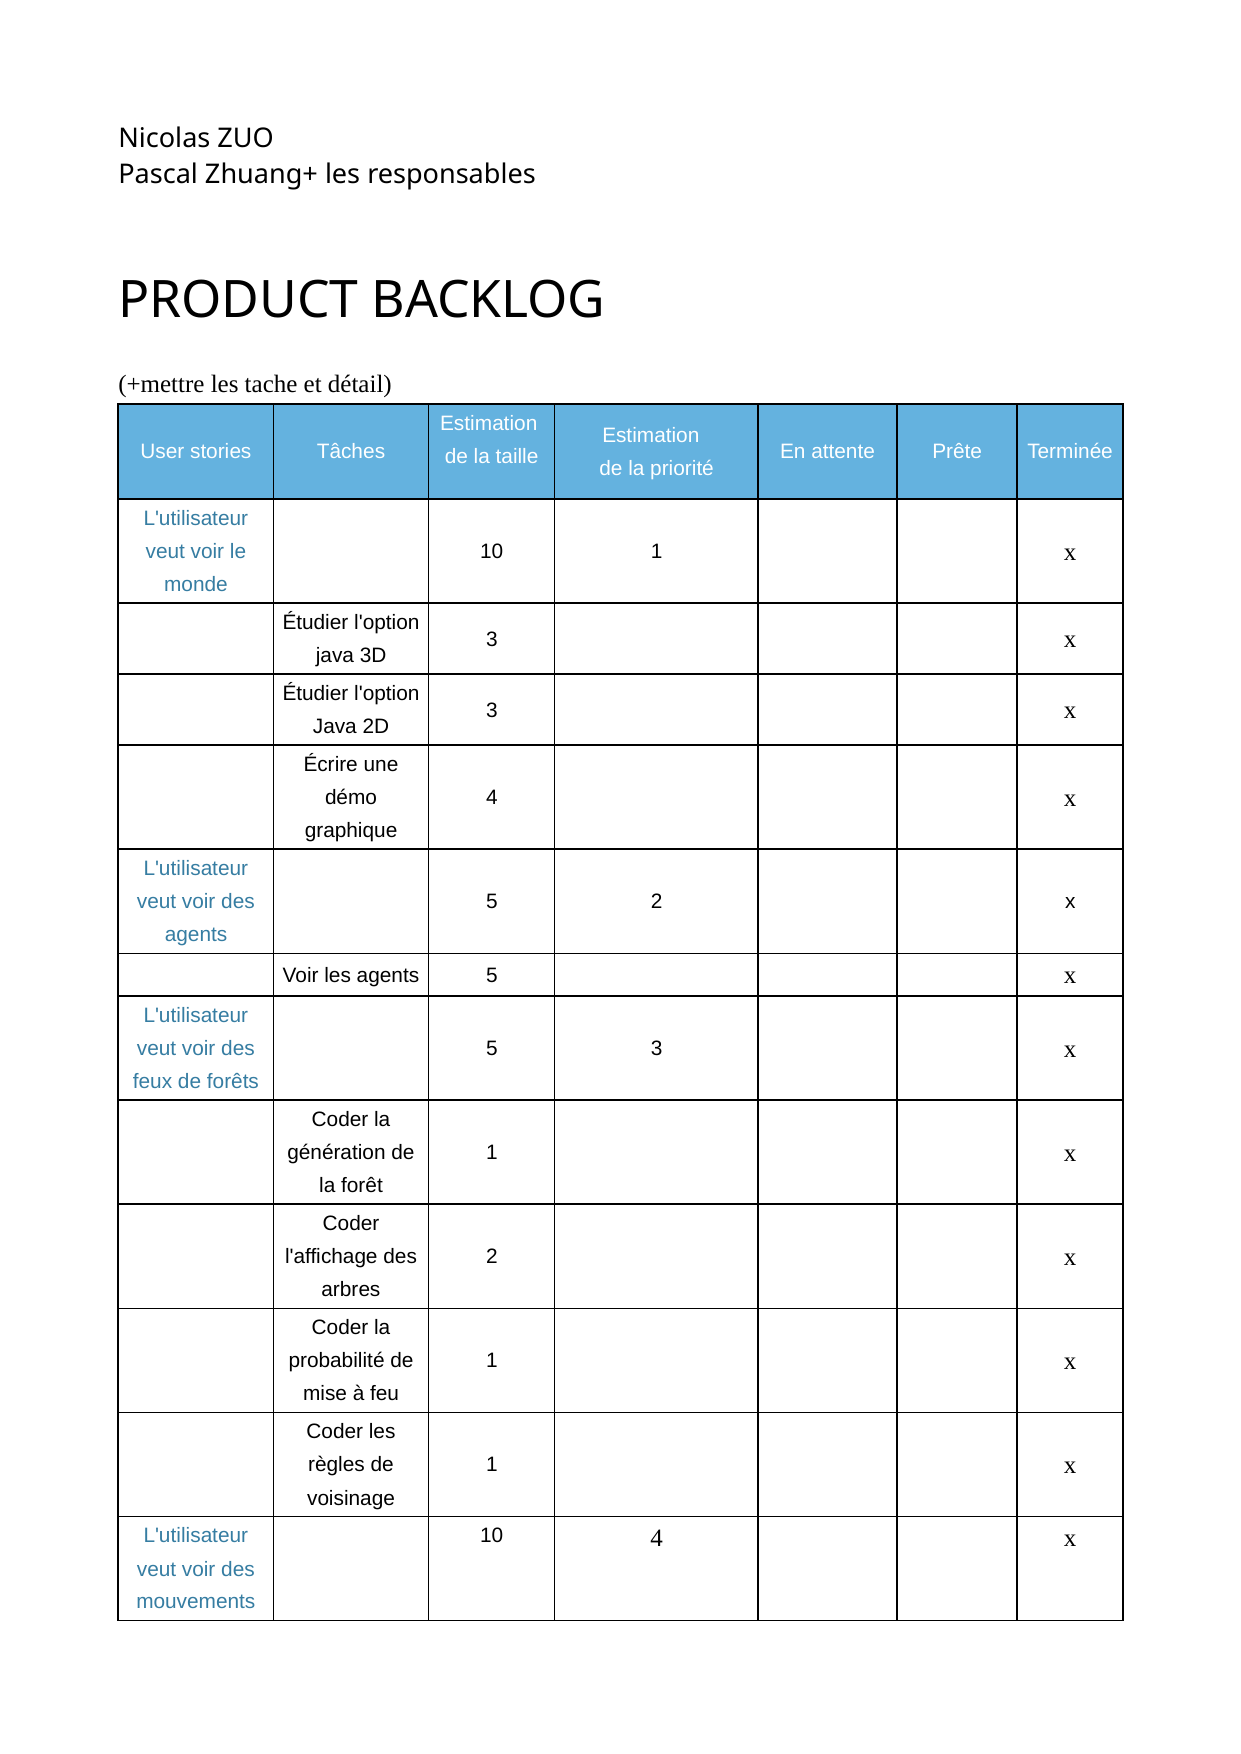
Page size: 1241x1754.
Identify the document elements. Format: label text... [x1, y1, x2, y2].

table_cell x [1018, 850, 1122, 952]
table_header Estimation de la taille [429, 405, 554, 498]
text (+mettre les tache et détail) [118, 369, 1122, 397]
table_cell [759, 954, 896, 995]
table_cell [119, 1413, 273, 1516]
table_cell 3 [429, 604, 554, 673]
table_cell [119, 1205, 273, 1307]
table_header Terminée [1018, 405, 1122, 498]
table_cell x [1018, 675, 1122, 744]
table_header Prête [898, 405, 1016, 498]
table_cell x [1018, 604, 1122, 673]
text Pascal Zhuang+ les responsables [118, 155, 1122, 192]
table_header Tâches [274, 405, 428, 498]
table_cell x [1018, 1413, 1122, 1516]
table_cell [898, 1205, 1016, 1307]
table_cell [898, 746, 1016, 848]
table_cell [759, 746, 896, 848]
table_cell [274, 500, 428, 602]
table_cell [759, 1517, 896, 1619]
table_cell 10 [429, 1517, 554, 1619]
table_cell 4 [555, 1517, 757, 1619]
table_cell 1 [429, 1101, 554, 1203]
table_cell [898, 997, 1016, 1099]
table_cell [759, 1101, 896, 1203]
table_cell [759, 604, 896, 673]
table_cell L'utilisateur veut voir des agents [119, 850, 273, 952]
table_cell [759, 1309, 896, 1411]
table_cell Coder les règles de voisinage [274, 1413, 428, 1516]
table_cell [119, 954, 273, 995]
table_cell [898, 1517, 1016, 1619]
table_cell L'utilisateur veut voir des mouvements [119, 1517, 273, 1619]
table_cell [759, 850, 896, 952]
table_cell [555, 604, 757, 673]
table_cell Coder la probabilité de mise à feu [274, 1309, 428, 1411]
table_header Estimation de la priorité [555, 405, 757, 498]
table_cell Voir les agents [274, 954, 428, 995]
table_cell x [1018, 1517, 1122, 1619]
table_cell 1 [555, 500, 757, 602]
table_cell [898, 954, 1016, 995]
table_header User stories [119, 405, 273, 498]
table_cell [898, 1413, 1016, 1516]
table_cell [759, 1413, 896, 1516]
table_cell [759, 997, 896, 1099]
table_cell 2 [555, 850, 757, 952]
table_cell [898, 675, 1016, 744]
table_cell [898, 850, 1016, 952]
table_cell x [1018, 1101, 1122, 1203]
table_cell 5 [429, 850, 554, 952]
table_cell Étudier l'option java 3D [274, 604, 428, 673]
table_cell [898, 1309, 1016, 1411]
table_cell [119, 1101, 273, 1203]
table_cell [555, 1205, 757, 1307]
table_cell x [1018, 954, 1122, 995]
table_cell 2 [429, 1205, 554, 1307]
table_cell [119, 1309, 273, 1411]
table_cell [759, 1205, 896, 1307]
table_cell 5 [429, 997, 554, 1099]
table_cell [555, 746, 757, 848]
table_cell 4 [429, 746, 554, 848]
text Nicolas ZUO [118, 118, 1122, 155]
table_cell [555, 675, 757, 744]
table_cell Coder la génération de la forêt [274, 1101, 428, 1203]
table_cell [898, 1101, 1016, 1203]
table_header En attente [759, 405, 896, 498]
table_cell Étudier l'option Java 2D [274, 675, 428, 744]
table_cell x [1018, 746, 1122, 848]
table_cell 1 [429, 1309, 554, 1411]
table_cell L'utilisateur veut voir des feux de forêts [119, 997, 273, 1099]
table_cell [274, 850, 428, 952]
table_cell L'utilisateur veut voir le monde [119, 500, 273, 602]
table_cell [898, 500, 1016, 602]
table_cell 10 [429, 500, 554, 602]
table_cell x [1018, 1205, 1122, 1307]
table_cell [119, 675, 273, 744]
table_cell Coder l'affichage des arbres [274, 1205, 428, 1307]
table_cell Écrire une démo graphique [274, 746, 428, 848]
table_cell 5 [429, 954, 554, 995]
table_cell x [1018, 997, 1122, 1099]
table_cell [555, 1309, 757, 1411]
table_cell x [1018, 500, 1122, 602]
table_cell [555, 1413, 757, 1516]
table_cell 3 [429, 675, 554, 744]
table_cell [119, 604, 273, 673]
text PRODUCT BACKLOG [118, 262, 1122, 332]
table_cell [119, 746, 273, 848]
table_cell [898, 604, 1016, 673]
table_cell [555, 954, 757, 995]
table_cell [759, 500, 896, 602]
table_cell 3 [555, 997, 757, 1099]
table_cell x [1018, 1309, 1122, 1411]
table_cell [274, 997, 428, 1099]
table_cell 1 [429, 1413, 554, 1516]
table_cell [555, 1101, 757, 1203]
table_cell [274, 1517, 428, 1619]
table_cell [759, 675, 896, 744]
